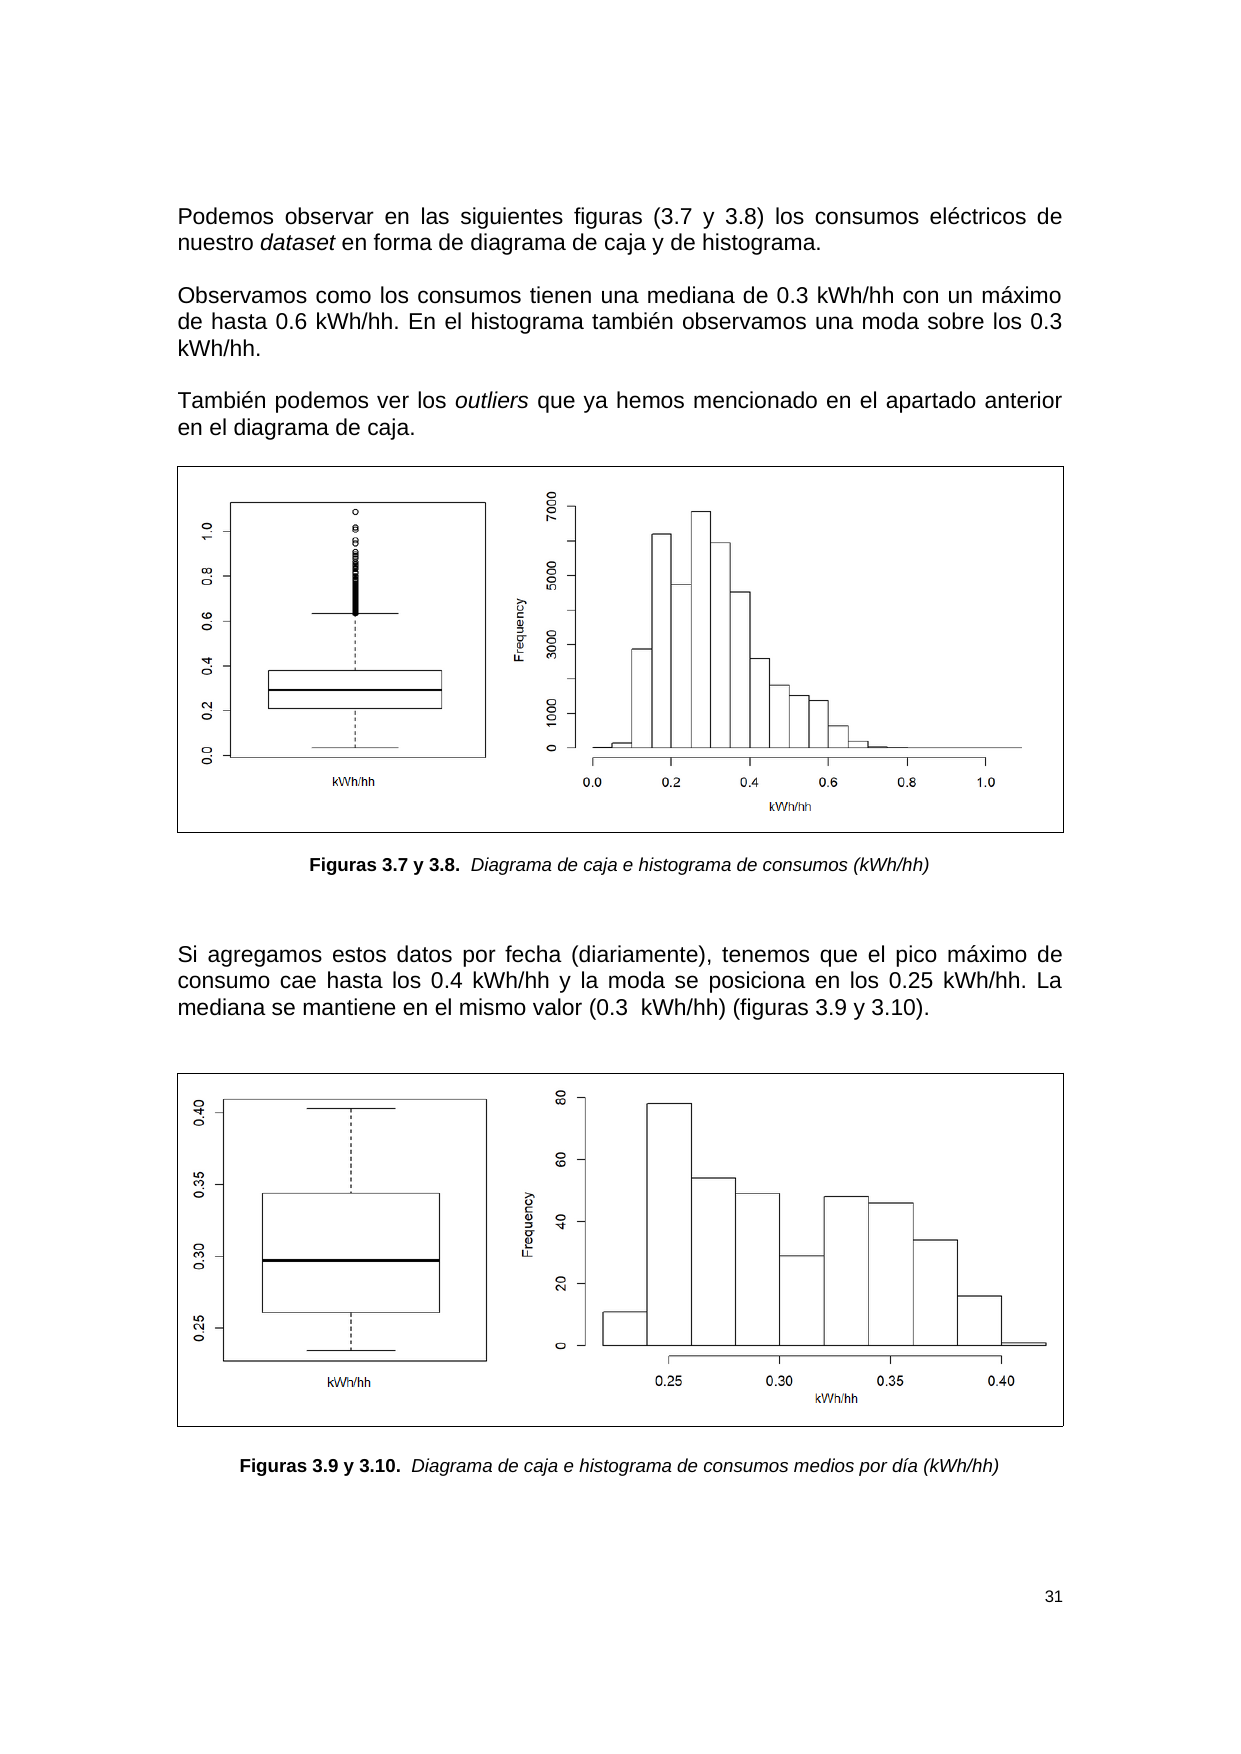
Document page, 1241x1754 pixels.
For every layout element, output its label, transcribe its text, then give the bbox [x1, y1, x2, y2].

text Figuras 3.7 y 3.8. Diagrama de caja e histograma de consumos (kWh/hh) [177, 833, 1063, 876]
text [178, 467, 1063, 832]
text Observamos como los consumos tienen una mediana de 0.3 kWh/hh con un máximo de hasta 0.6 kWh/hh. En el histograma también observamos una moda sobre los 0.3 kWh/hh. También podemos ver los outliers que ya hemos mencionado en el apartado anterior en el diagrama de caja. [177, 282, 1063, 440]
text Si agregamos estos datos por fecha (diariamente), tenemos que el pico máximo de consumo cae hasta los 0.4 kWh/hh y la moda se posiciona en los 0.25 kWh/hh. La mediana se mantiene en el mismo valor (0.3 kWh/hh) (figuras 3.9 y 3.10). [177, 914, 1063, 1020]
text Figuras 3.9 y 3.10. Diagrama de caja e histograma de consumos medios por día (kWh/hh) [177, 1454, 1063, 1476]
text Podemos observar en las siguientes figuras (3.7 y 3.8) los consumos eléctricos de nuestro dataset en forma de diagrama de caja y de histograma. [177, 203, 1063, 256]
